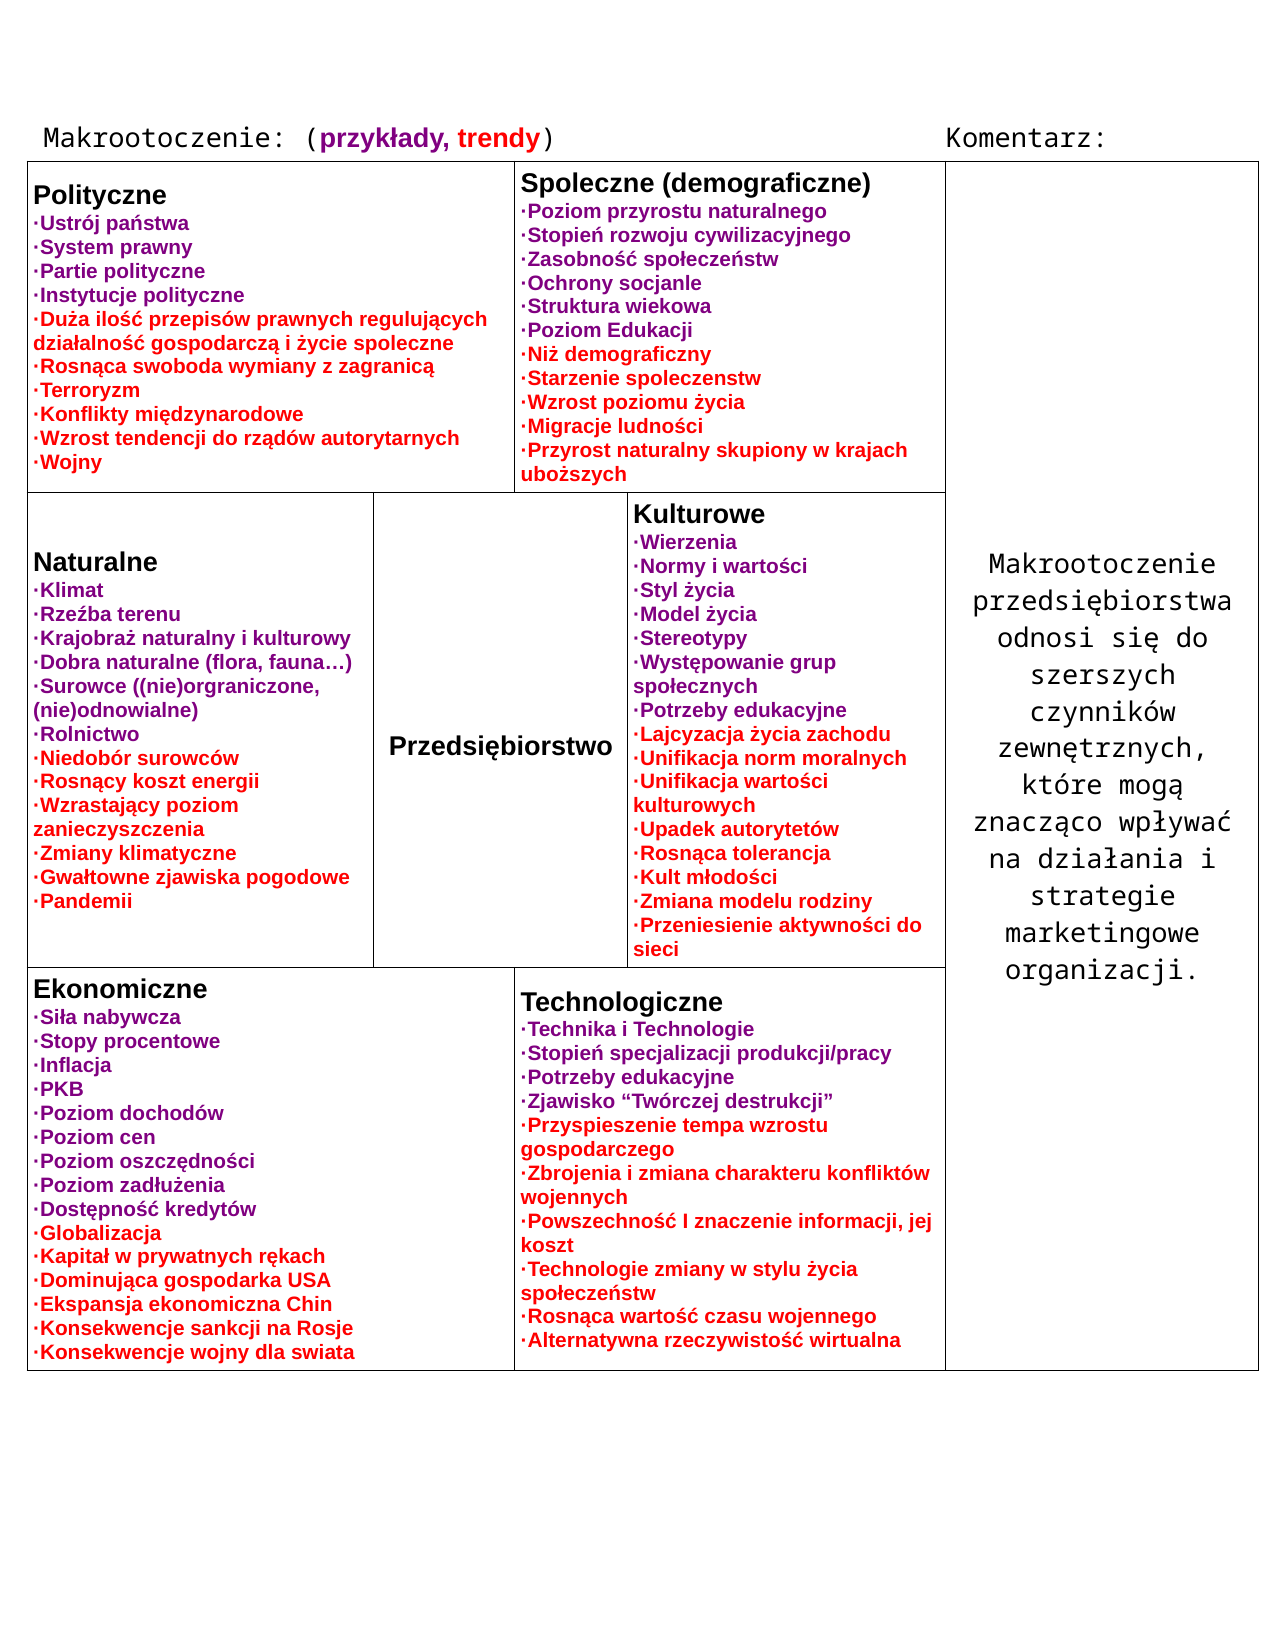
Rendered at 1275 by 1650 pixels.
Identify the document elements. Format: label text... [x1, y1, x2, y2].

table_header Polityczne ·Ustrój państwa ·System prawny ·Partie polityczne ·Instytucje polityczne ·Duża ilość przepisów prawnych regulujących działalność gospodarczą i życie spoleczne ·Rosnąca swoboda wymiany z zagranicą ·Terroryzm ·Konflikty międzynarodowe ·Wzrost tendencji do rządów autorytarnych ·Wojny [28, 162, 514, 492]
subtitle Makrootoczenie: (przykłady, trendy) Komentarz: [43, 118, 1157, 155]
table_cell Naturalne ·Klimat ·Rzeźba terenu ·Krajobraż naturalny i kulturowy ·Dobra naturalne (flora, fauna…) ·Surowce ((nie)orgraniczone, (nie)odnowialne) ·Rolnictwo ·Niedobór surowców ·Rosnący koszt energii ·Wzrastający poziom zanieczyszczenia ·Zmiany klimatyczne ·Gwałtowne zjawiska pogodowe ·Pandemii [28, 493, 373, 967]
table_cell Ekonomiczne ·Siła nabywcza ·Stopy procentowe ·Inflacja ·PKB ·Poziom dochodów ·Poziom cen ·Poziom oszczędności ·Poziom zadłużenia ·Dostępność kredytów ·Globalizacja ·Kapitał w prywatnych rękach ·Dominująca gospodarka USA ·Ekspansja ekonomiczna Chin ·Konsekwencje sankcji na Rosje ·Konsekwencje wojny dla swiata [28, 968, 514, 1370]
table_header Makrootoczenie przedsiębiorstwa odnosi się do szerszych czynników zewnętrznych, które mogą znacząco wpływać na działania i strategie marketingowe organizacji. [946, 162, 1258, 1370]
table_cell Kulturowe ·Wierzenia ·Normy i wartości ·Styl życia ·Model życia ·Stereotypy ·Występowanie grup społecznych ·Potrzeby edukacyjne ·Lajcyzacja życia zachodu ·Unifikacja norm moralnych ·Unifikacja wartości kulturowych ·Upadek autorytetów ·Rosnąca tolerancja ·Kult młodości ·Zmiana modelu rodziny ·Przeniesienie aktywności do sieci [628, 493, 945, 967]
table_header Spoleczne (demograficzne) ·Poziom przyrostu naturalnego ·Stopień rozwoju cywilizacyjnego ·Zasobność społeczeństw ·Ochrony socjanle ·Struktura wiekowa ·Poziom Edukacji ·Niż demograficzny ·Starzenie spoleczenstw ·Wzrost poziomu życia ·Migracje ludności ·Przyrost naturalny skupiony w krajach uboższych [515, 162, 945, 492]
table_cell Technologiczne ·Technika i Technologie ·Stopień specjalizacji produkcji/pracy ·Potrzeby edukacyjne ·Zjawisko “Twórczej destrukcji” ·Przyspieszenie tempa wzrostu gospodarczego ·Zbrojenia i zmiana charakteru konfliktów wojennych ·Powszechność I znaczenie informacji, jej koszt ·Technologie zmiany w stylu życia społeczeństw ·Rosnąca wartość czasu wojennego ·Alternatywna rzeczywistość wirtualna [515, 968, 945, 1370]
table_cell Przedsiębiorstwo [374, 493, 627, 967]
